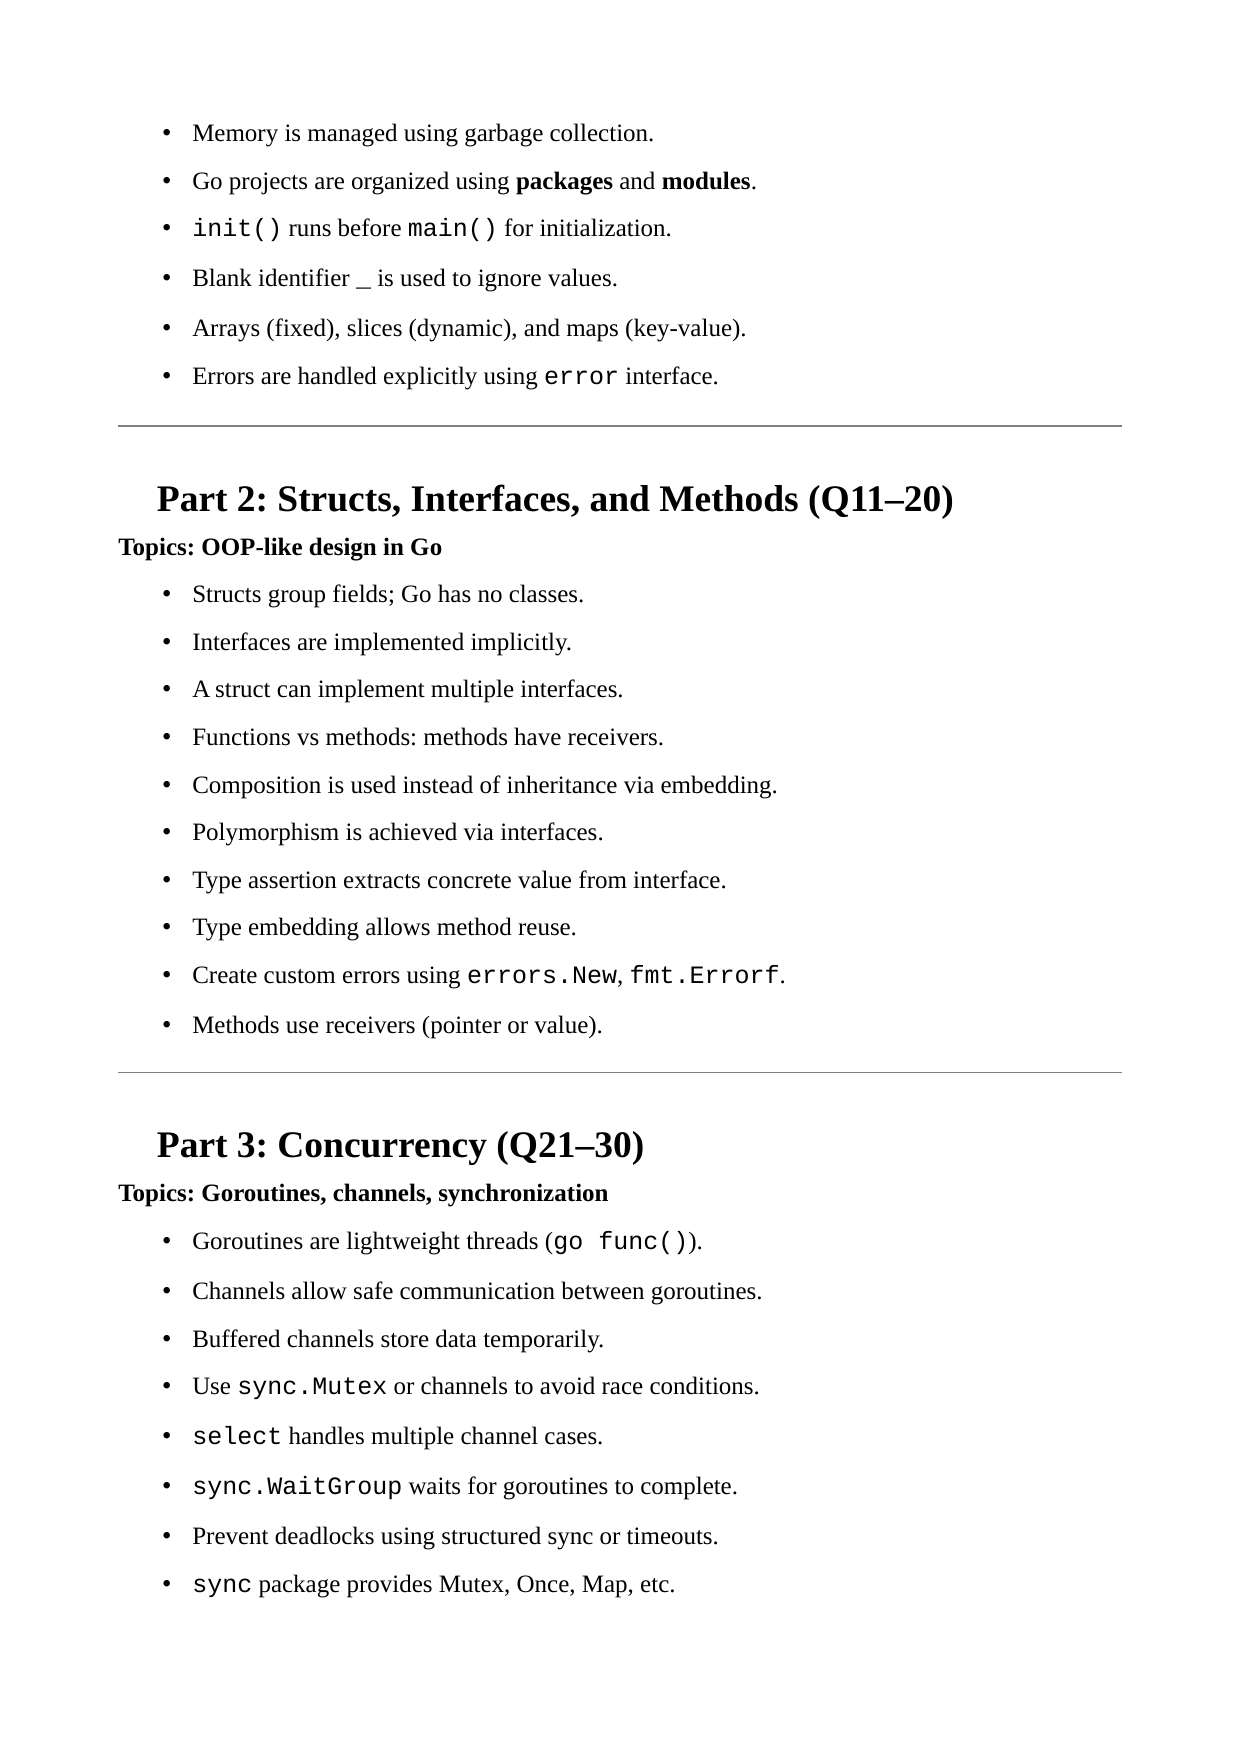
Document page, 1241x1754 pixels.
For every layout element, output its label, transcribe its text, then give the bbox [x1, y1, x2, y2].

subtitle ✅ Part 2: Structs, Interfaces, and Methods (Q11–20) [118, 476, 1122, 519]
list Memory is managed using garbage collection. [162, 118, 1122, 147]
list Buffered channels store data temporarily. [162, 1324, 1122, 1352]
text Topics: OOP-like design in Go [118, 532, 1122, 560]
list init() runs before main() for initialization. [162, 213, 1122, 244]
list Type assertion extracts concrete value from interface. [162, 865, 1122, 894]
list Interfaces are implemented implicitly. [162, 627, 1122, 656]
list Go projects are organized using packages and modules. [162, 166, 1122, 194]
list sync package provides Mutex, Once, Map, etc. [162, 1569, 1122, 1600]
list Prevent deadlocks using structured sync or timeouts. [162, 1521, 1122, 1550]
list Arrays (fixed), slices (dynamic), and maps (key-value). [162, 313, 1122, 342]
list Create custom errors using errors.New, fmt.Errorf. [162, 960, 1122, 991]
list Channels allow safe communication between goroutines. [162, 1276, 1122, 1305]
list Polymorphism is achieved via interfaces. [162, 817, 1122, 846]
list Use sync.Mutex or channels to avoid race conditions. [162, 1371, 1122, 1402]
list sync.WaitGroup waits for goroutines to complete. [162, 1471, 1122, 1502]
list Goroutines are lightweight threads (go func()). [162, 1226, 1122, 1257]
subtitle ✅ Part 3: Concurrency (Q21–30) [118, 1123, 1122, 1166]
text Topics: Goroutines, channels, synchronization [118, 1178, 1122, 1207]
list A struct can implement multiple interfaces. [162, 674, 1122, 703]
list select handles multiple channel cases. [162, 1421, 1122, 1452]
list Composition is used instead of inheritance via embedding. [162, 770, 1122, 798]
list Functions vs methods: methods have receivers. [162, 722, 1122, 751]
list Blank identifier _ is used to ignore values. [162, 263, 1122, 294]
list Errors are handled explicitly using error interface. [162, 361, 1122, 392]
list Structs group fields; Go has no classes. [162, 579, 1122, 608]
list Type embedding allows method reuse. [162, 912, 1122, 941]
list Methods use receivers (pointer or value). [162, 1010, 1122, 1039]
